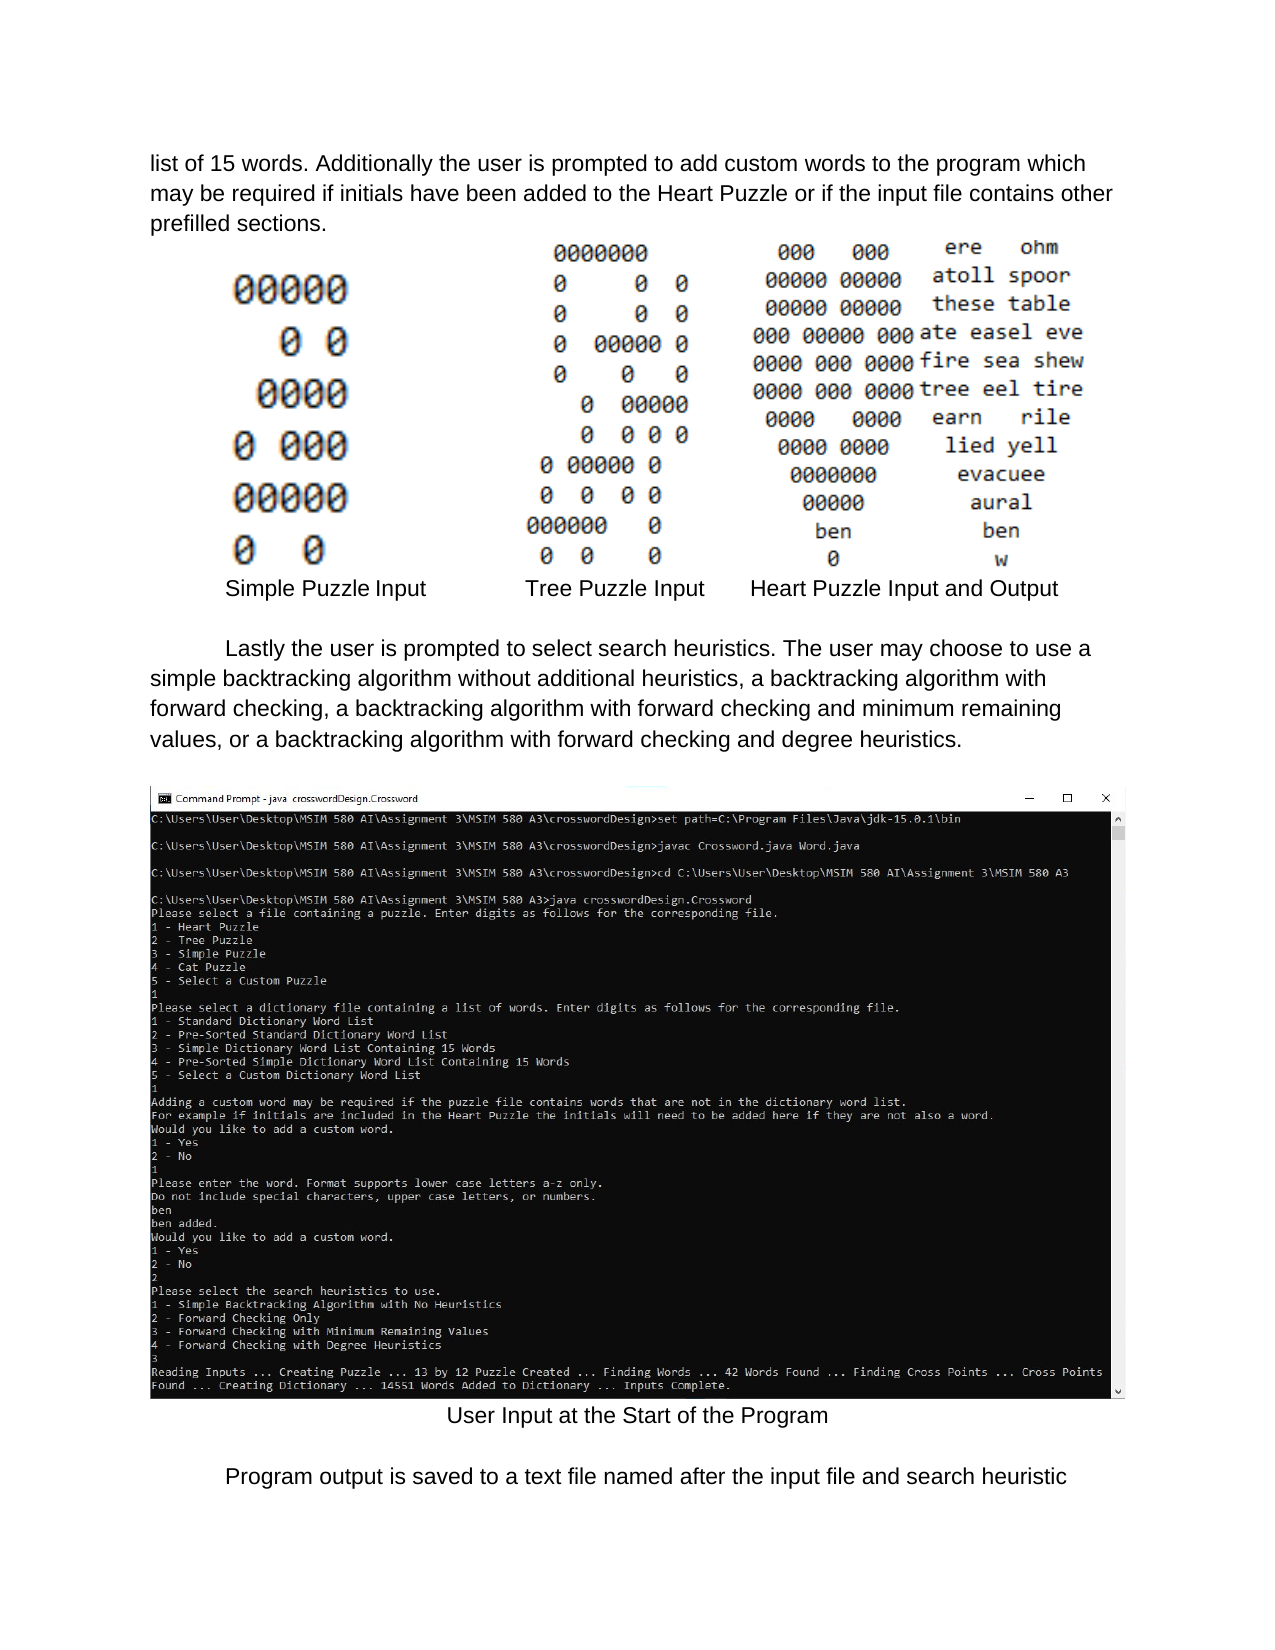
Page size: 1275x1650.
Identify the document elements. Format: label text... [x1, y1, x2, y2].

text Simple Puzzle Input Tree Puzzle Input Heart Puzzle Input and Output [150, 574, 1125, 601]
text list of 15 words. Additionally the user is prompted to add custom words to the program which may be required if initials have been added to the Heart Puzzle or if the input file contains other prefilled sections. [150, 150, 1125, 237]
picture [525, 240, 689, 571]
picture [750, 240, 1090, 571]
picture [150, 786, 1125, 1399]
picture [225, 270, 358, 571]
text User Input at the Start of the Program [150, 1402, 1125, 1429]
text Program output is saved to a text file named after the input file and search heuristic [150, 1463, 1125, 1489]
text Lastly the user is prompted to select search heuristics. The user may choose to use a simple backtracking algorithm without additional heuristics, a backtracking algorithm with forward checking, a backtracking algorithm with forward checking and minimum remaining values, or a backtracking algorithm with forward checking and degree heuristics. [150, 635, 1125, 752]
